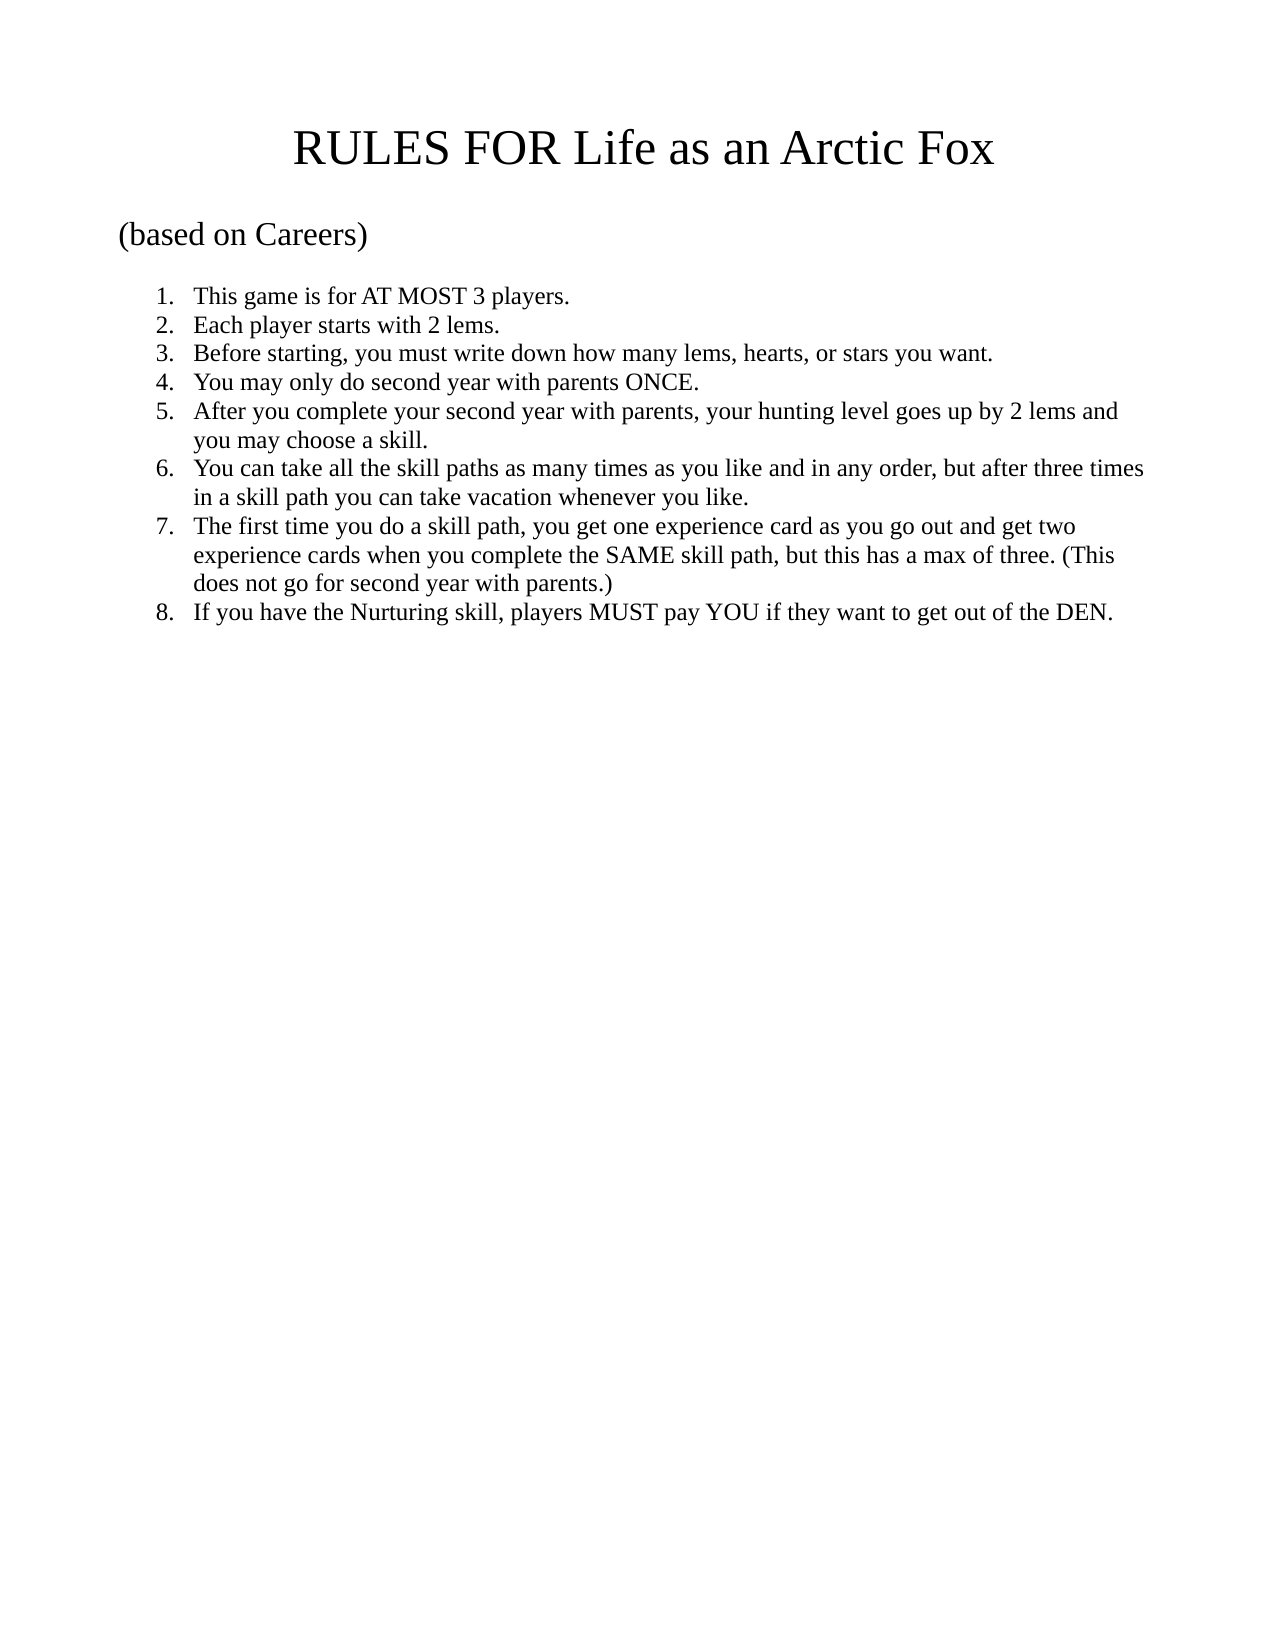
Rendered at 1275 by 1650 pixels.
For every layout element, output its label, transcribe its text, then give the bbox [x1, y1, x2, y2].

list The first time you do a skill path, you get one experience card as you go out and get two experience cards when you complete the SAME skill path, but this has a max of three. (This does not go for second year with parents.) [156, 511, 1157, 597]
text (based on Careers) [118, 214, 1157, 252]
list This game is for AT MOST 3 players. [156, 281, 1157, 310]
list Each player starts with 2 lems. [156, 310, 1157, 338]
list Before starting, you must write down how many lems, hearts, or stars you want. [156, 338, 1157, 367]
list After you complete your second year with parents, your hunting level goes up by 2 lems and you may choose a skill. [156, 396, 1157, 453]
list You can take all the skill paths as many times as you like and in any order, but after three times in a skill path you can take vacation whenever you like. [156, 453, 1157, 511]
list If you have the Nurturing skill, players MUST pay YOU if they want to get out of the DEN. [156, 597, 1157, 626]
list You may only do second year with parents ONCE. [156, 367, 1157, 396]
text RULES FOR Life as an Arctic Fox [118, 118, 1157, 176]
